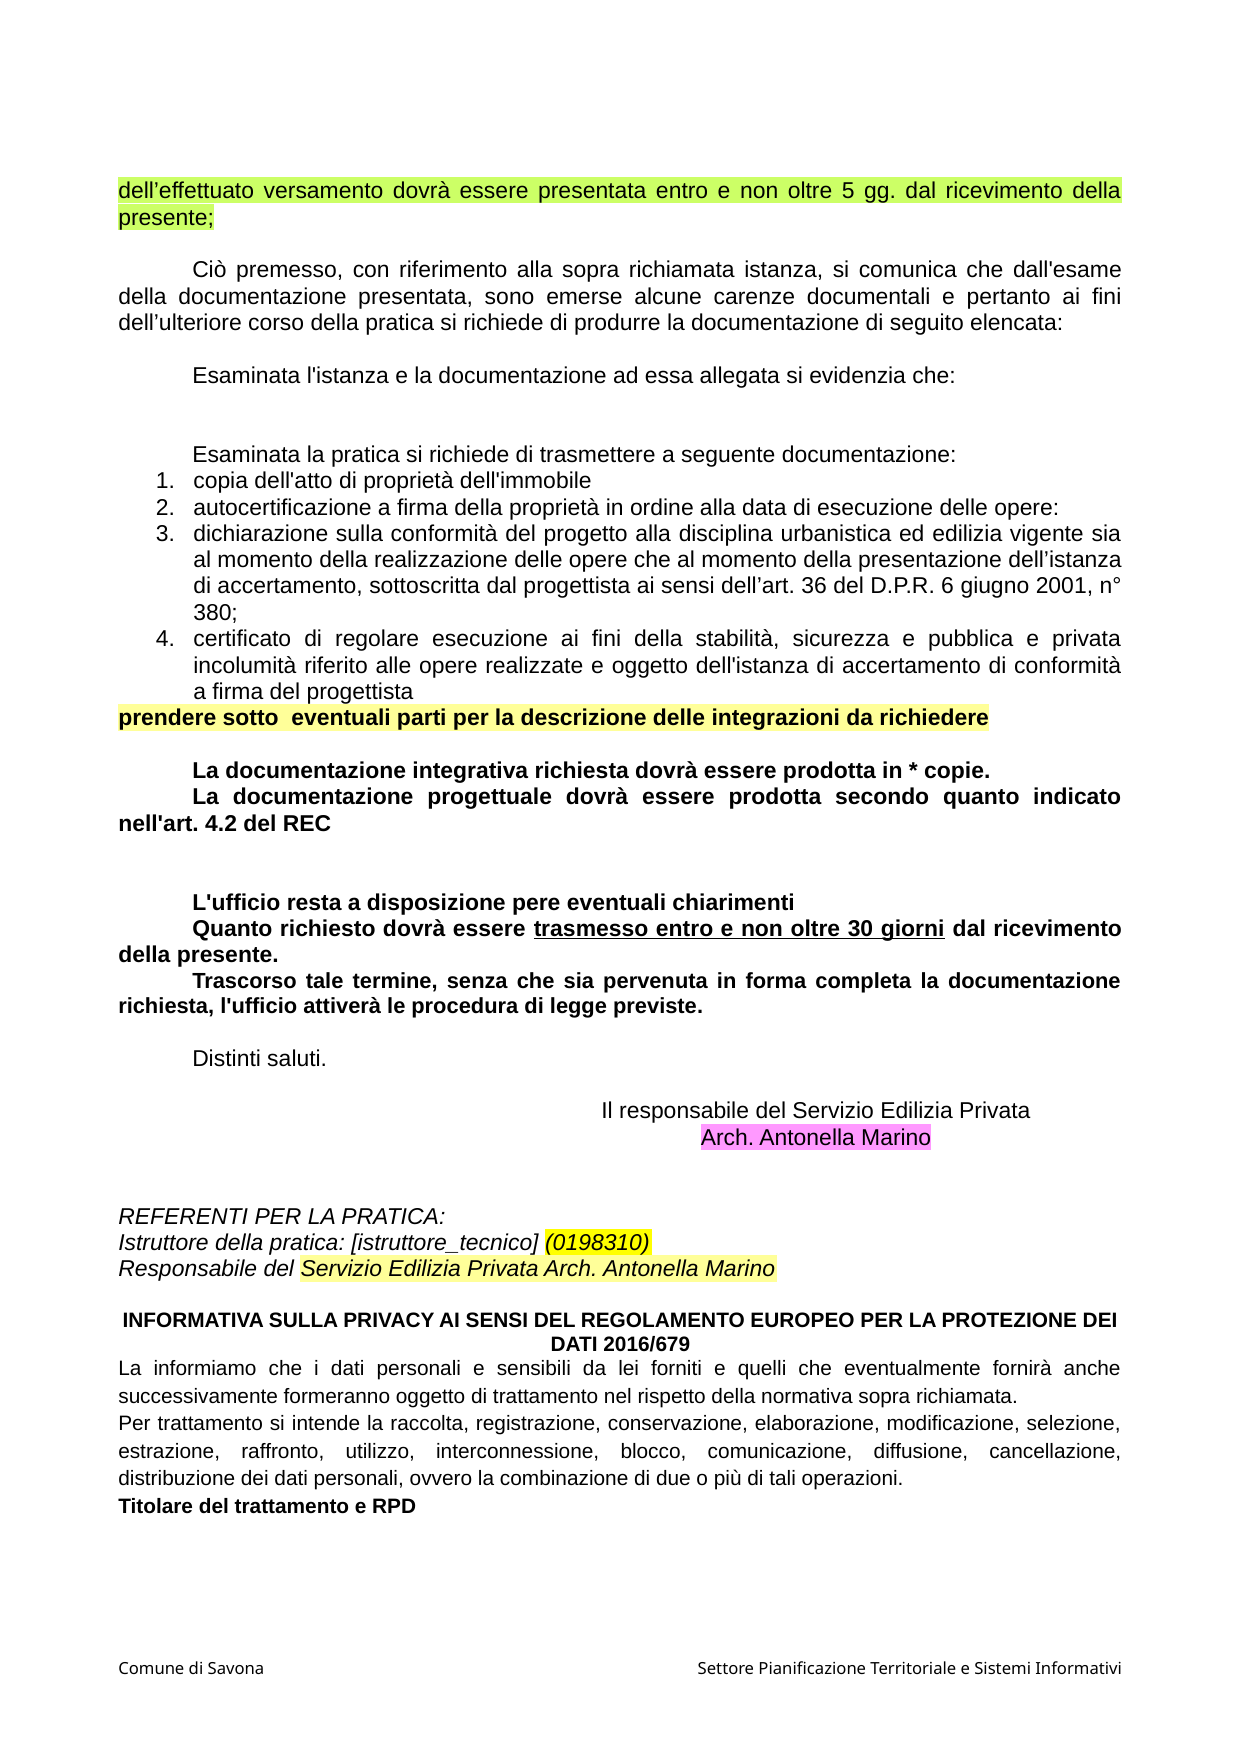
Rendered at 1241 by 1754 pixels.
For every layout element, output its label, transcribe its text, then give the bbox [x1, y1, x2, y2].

text La documentazione integrativa richiesta dovrà essere prodotta in * copie. [118, 757, 1122, 783]
table_header Il responsabile del Servizio Edilizia Privata Arch. Antonella Marino [502, 1097, 1129, 1176]
table_cell [111, 1176, 502, 1203]
text prendere sotto eventuali parti per la descrizione delle integrazioni da richiedere [118, 704, 1122, 731]
text REFERENTI PER LA PRATICA: [118, 1203, 1122, 1229]
text Esaminata la pratica si richiede di trasmettere a seguente documentazione: [118, 441, 1122, 467]
text Esaminata l'istanza e la documentazione ad essa allegata si evidenzia che: [118, 362, 1122, 388]
text Quanto richiesto dovrà essere trasmesso entro e non oltre 30 giorni dal ricevimento della presente. [118, 915, 1122, 968]
list autocertificazione a firma della proprietà in ordine alla data di esecuzione delle opere: [156, 493, 1122, 520]
table_cell [502, 1176, 1129, 1203]
text Trascorso tale termine, senza che sia pervenuta in forma completa la documentazione richiesta, l'ufficio attiverà le procedura di legge previste. [118, 968, 1122, 1018]
text Ciò premesso, con riferimento alla sopra richiamata istanza, si comunica che dall'esame della documentazione presentata, sono emerse alcune carenze documentali e pertanto ai fini dell’ulteriore corso della pratica si richiede di produrre la documentazione di seguito elencata: [118, 256, 1122, 335]
list copia dell'atto di proprietà dell'immobile [156, 467, 1122, 493]
text dell’effettuato versamento dovrà essere presentata entro e non oltre 5 gg. dal ricevimento della presente; [118, 177, 1122, 230]
list dichiarazione sulla conformità del progetto alla disciplina urbanistica ed edilizia vigente sia al momento della realizzazione delle opere che al momento della presentazione dell’istanza di accertamento, sottoscritta dal progettista ai sensi dell’art. 36 del D.P.R. 6 giugno 2001, n° 380; [156, 520, 1122, 625]
text Istruttore della pratica: [istruttore_tecnico] (0198310) [118, 1229, 1122, 1255]
list certificato di regolare esecuzione ai fini della stabilità, sicurezza e pubblica e privata incolumità riferito alle opere realizzate e oggetto dell'istanza di accertamento di conformità a firma del progettista [156, 625, 1122, 704]
text Titolare del trattamento e RPD [118, 1493, 1122, 1517]
text Responsabile del Servizio Edilizia Privata Arch. Antonella Marino [118, 1255, 1122, 1282]
text La documentazione progettuale dovrà essere prodotta secondo quanto indicato nell'art. 4.2 del REC [118, 783, 1122, 836]
table_header [111, 1097, 502, 1176]
text L'ufficio resta a disposizione pere eventuali chiarimenti [118, 889, 1122, 915]
text INFORMATIVA SULLA PRIVACY AI SENSI DEL REGOLAMENTO EUROPEO PER LA PROTEZIONE DEI DATI 2016/679 [118, 1308, 1122, 1356]
text Per trattamento si intende la raccolta, registrazione, conservazione, elaborazione, modificazione, selezione, estrazione, raffronto, utilizzo, interconnessione, blocco, comunicazione, diffusione, cancellazione, distribuzione dei dati personali, ovvero la combinazione di due o più di tali operazioni. [118, 1411, 1122, 1490]
text La informiamo che i dati personali e sensibili da lei forniti e quelli che eventualmente fornirà anche successivamente formeranno oggetto di trattamento nel rispetto della normativa sopra richiamata. [118, 1356, 1122, 1407]
text Distinti saluti. [118, 1044, 1122, 1071]
